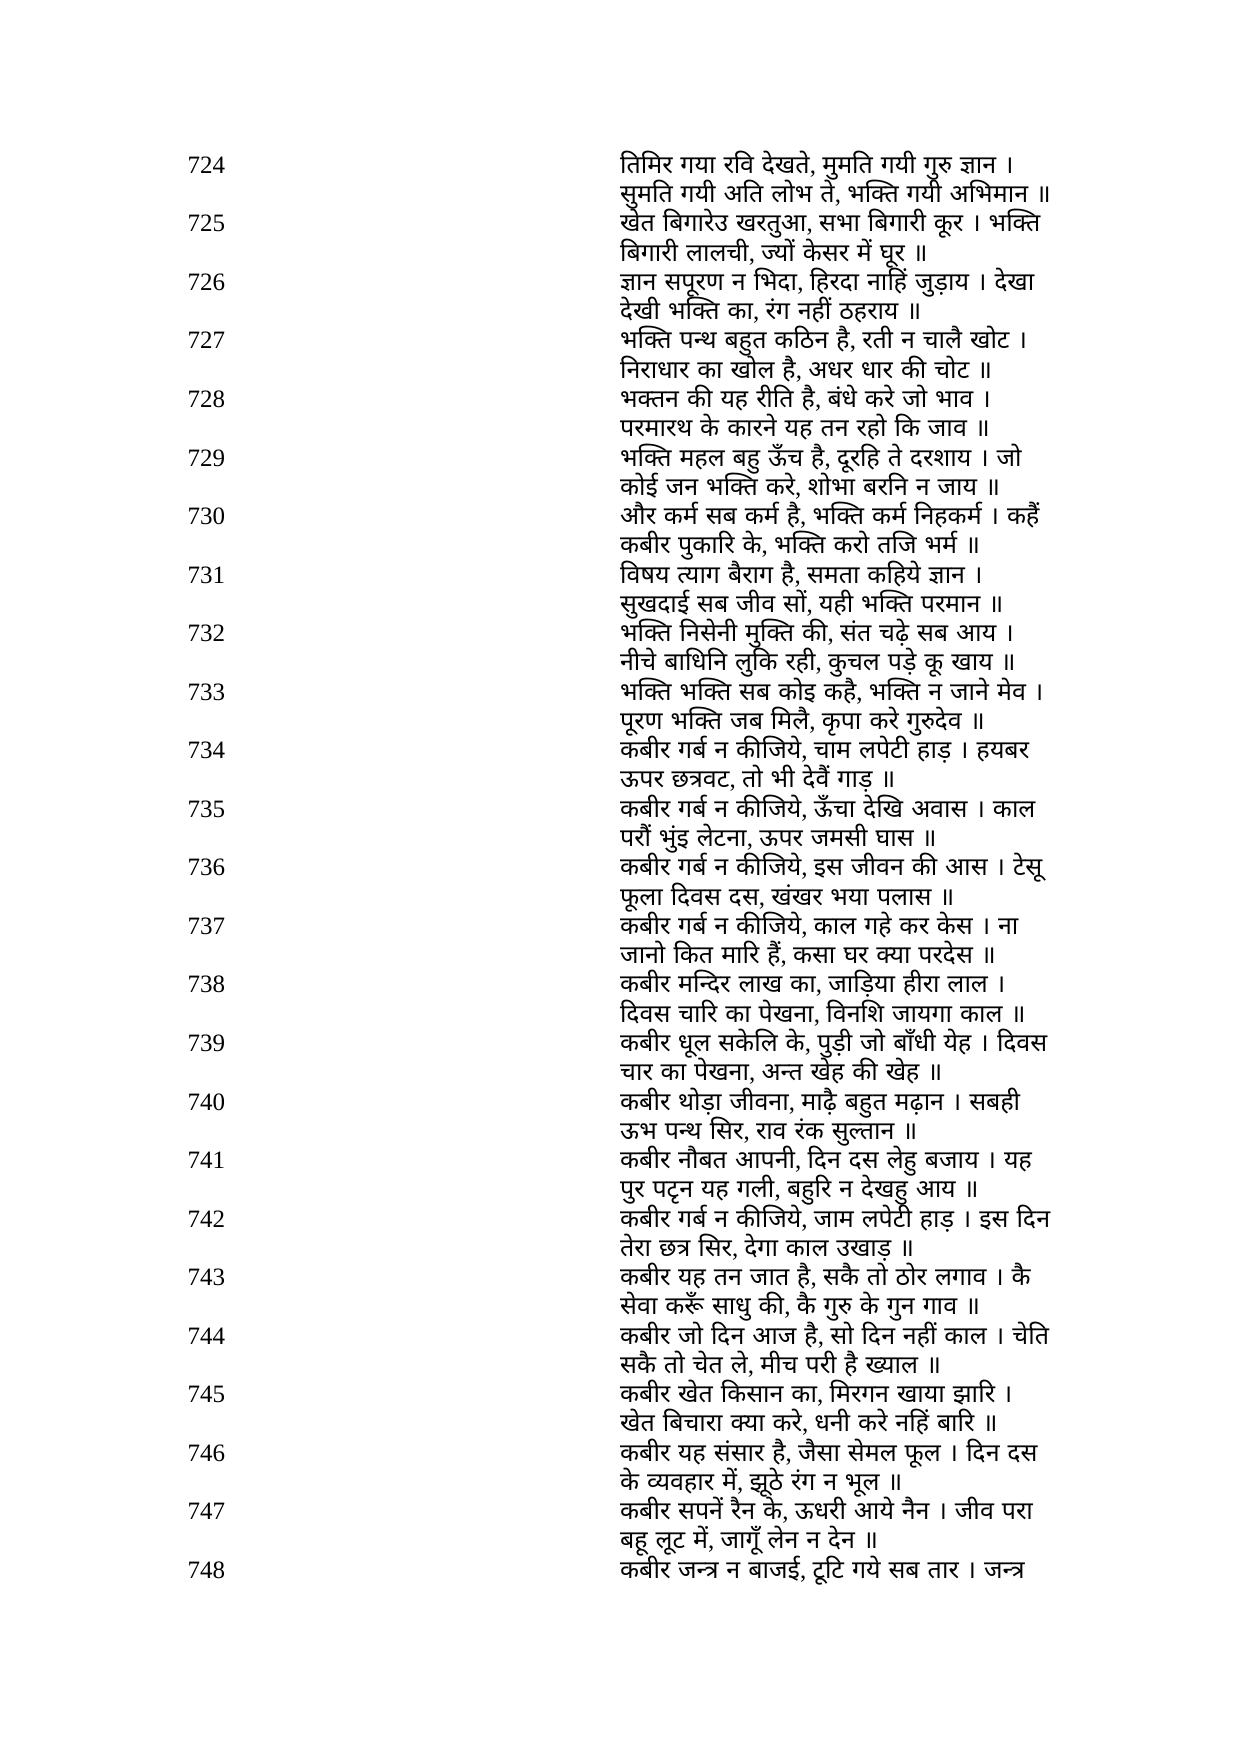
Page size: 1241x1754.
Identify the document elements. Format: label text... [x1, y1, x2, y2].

table_cell भक्तन की यह रीति है, बंधे करे जो भाव । परमारथ के कारने यह तन रहो कि जाव ॥ [620, 384, 1053, 443]
table_cell कबीर गर्ब न कीजिये, जाम लपेटी हाड़ । इस दिन तेरा छत्र सिर, देगा काल उखाड़ ॥ [620, 1204, 1053, 1262]
table_cell 747 [188, 1496, 620, 1555]
table_cell 737 [188, 911, 620, 969]
table_cell 748 [188, 1555, 620, 1584]
table_cell कबीर थोड़ा जीवना, माढ़ै बहुत मढ़ान । सबही ऊभ पन्थ सिर, राव रंक सुल्तान ॥ [620, 1087, 1053, 1145]
table_cell भक्ति पन्थ बहुत कठिन है, रती न चालै खोट । निराधार का खोल है, अधर धार की चोट ॥ [620, 326, 1053, 384]
table_cell कबीर खेत किसान का, मिरगन खाया झारि । खेत बिचारा क्या करे, धनी करे नहिं बारि ॥ [620, 1379, 1053, 1438]
table_cell 741 [188, 1145, 620, 1204]
table_cell कबीर यह संसार है, जैसा सेमल फूल । दिन दस के व्यवहार में, झूठे रंग न भूल ॥ [620, 1438, 1053, 1496]
table_cell 742 [188, 1204, 620, 1262]
table_cell कबीर गर्ब न कीजिये, काल गहे कर केस । ना जानो कित मारि हैं, कसा घर क्या परदेस ॥ [620, 911, 1053, 969]
table_cell 743 [188, 1262, 620, 1321]
table_cell 724 [188, 150, 620, 208]
table_cell कबीर नौबत आपनी, दिन दस लेहु बजाय । यह पुर पटृन यह गली, बहुरि न देखहु आय ॥ [620, 1145, 1053, 1204]
table_cell 738 [188, 970, 620, 1028]
table_cell खेत बिगारेउ खरतुआ, सभा बिगारी कूर । भक्ति बिगारी लालची, ज्यों केसर में घूर ॥ [620, 209, 1053, 267]
table_cell 744 [188, 1321, 620, 1379]
table_cell 735 [188, 794, 620, 852]
table_cell और कर्म सब कर्म है, भक्ति कर्म निहकर्म । कहैं कबीर पुकारि के, भक्ति करो तजि भर्म ॥ [620, 501, 1053, 560]
table_cell 733 [188, 677, 620, 735]
table_cell तिमिर गया रवि देखते, मुमति गयी गुरु ज्ञान । सुमति गयी अति लोभ ते, भक्ति गयी अभिमान ॥ [620, 150, 1053, 208]
table_cell विषय त्याग बैराग है, समता कहिये ज्ञान । सुखदाई सब जीव सों, यही भक्ति परमान ॥ [620, 560, 1053, 618]
table_cell 727 [188, 326, 620, 384]
table_cell 731 [188, 560, 620, 618]
table_cell ज्ञान सपूरण न भिदा, हिरदा नाहिं जुड़ाय । देखा देखी भक्ति का, रंग नहीं ठहराय ॥ [620, 267, 1053, 326]
table_cell भक्ति महल बहु ऊँच है, दूरहि ते दरशाय । जो कोई जन भक्ति करे, शोभा बरनि न जाय ॥ [620, 443, 1053, 501]
table_cell कबीर धूल सकेलि के, पुड़ी जो बाँधी येह । दिवस चार का पेखना, अन्त खेह की खेह ॥ [620, 1028, 1053, 1087]
table_cell 732 [188, 618, 620, 677]
table_cell 745 [188, 1379, 620, 1438]
table_cell कबीर गर्ब न कीजिये, ऊँचा देखि अवास । काल परौं भुंइ लेटना, ऊपर जमसी घास ॥ [620, 794, 1053, 852]
table_cell कबीर यह तन जात है, सकै तो ठोर लगाव । कै सेवा करूँ साधु की, कै गुरु के गुन गाव ॥ [620, 1262, 1053, 1321]
table_cell 736 [188, 853, 620, 911]
table_cell भक्ति भक्ति सब कोइ कहै, भक्ति न जाने मेव । पूरण भक्ति जब मिलै, कृपा करे गुरुदेव ॥ [620, 677, 1053, 735]
table_cell 746 [188, 1438, 620, 1496]
table_cell 729 [188, 443, 620, 501]
table_cell 728 [188, 384, 620, 443]
table_cell 726 [188, 267, 620, 326]
table_cell 730 [188, 501, 620, 560]
table_cell भक्ति निसेनी मुक्ति की, संत चढ़े सब आय । नीचे बाधिनि लुकि रही, कुचल पड़े कू खाय ॥ [620, 618, 1053, 677]
table_cell 734 [188, 735, 620, 794]
table_cell कबीर जन्त्र न बाजई, टूटि गये सब तार । जन्त्र [620, 1555, 1053, 1584]
table_cell कबीर सपनें रैन के, ऊधरी आये नैन । जीव परा बहू लूट में, जागूँ लेन न देन ॥ [620, 1496, 1053, 1555]
table_cell 740 [188, 1087, 620, 1145]
table_cell 739 [188, 1028, 620, 1087]
table_cell कबीर जो दिन आज है, सो दिन नहीं काल । चेति सकै तो चेत ले, मीच परी है ख्याल ॥ [620, 1321, 1053, 1379]
table_cell 725 [188, 209, 620, 267]
table_cell कबीर गर्ब न कीजिये, इस जीवन की आस । टेसू फूला दिवस दस, खंखर भया पलास ॥ [620, 853, 1053, 911]
table_cell कबीर गर्ब न कीजिये, चाम लपेटी हाड़ । हयबर ऊपर छत्रवट, तो भी देवैं गाड़ ॥ [620, 735, 1053, 794]
table_cell कबीर मन्दिर लाख का, जाड़िया हीरा लाल । दिवस चारि का पेखना, विनशि जायगा काल ॥ [620, 970, 1053, 1028]
